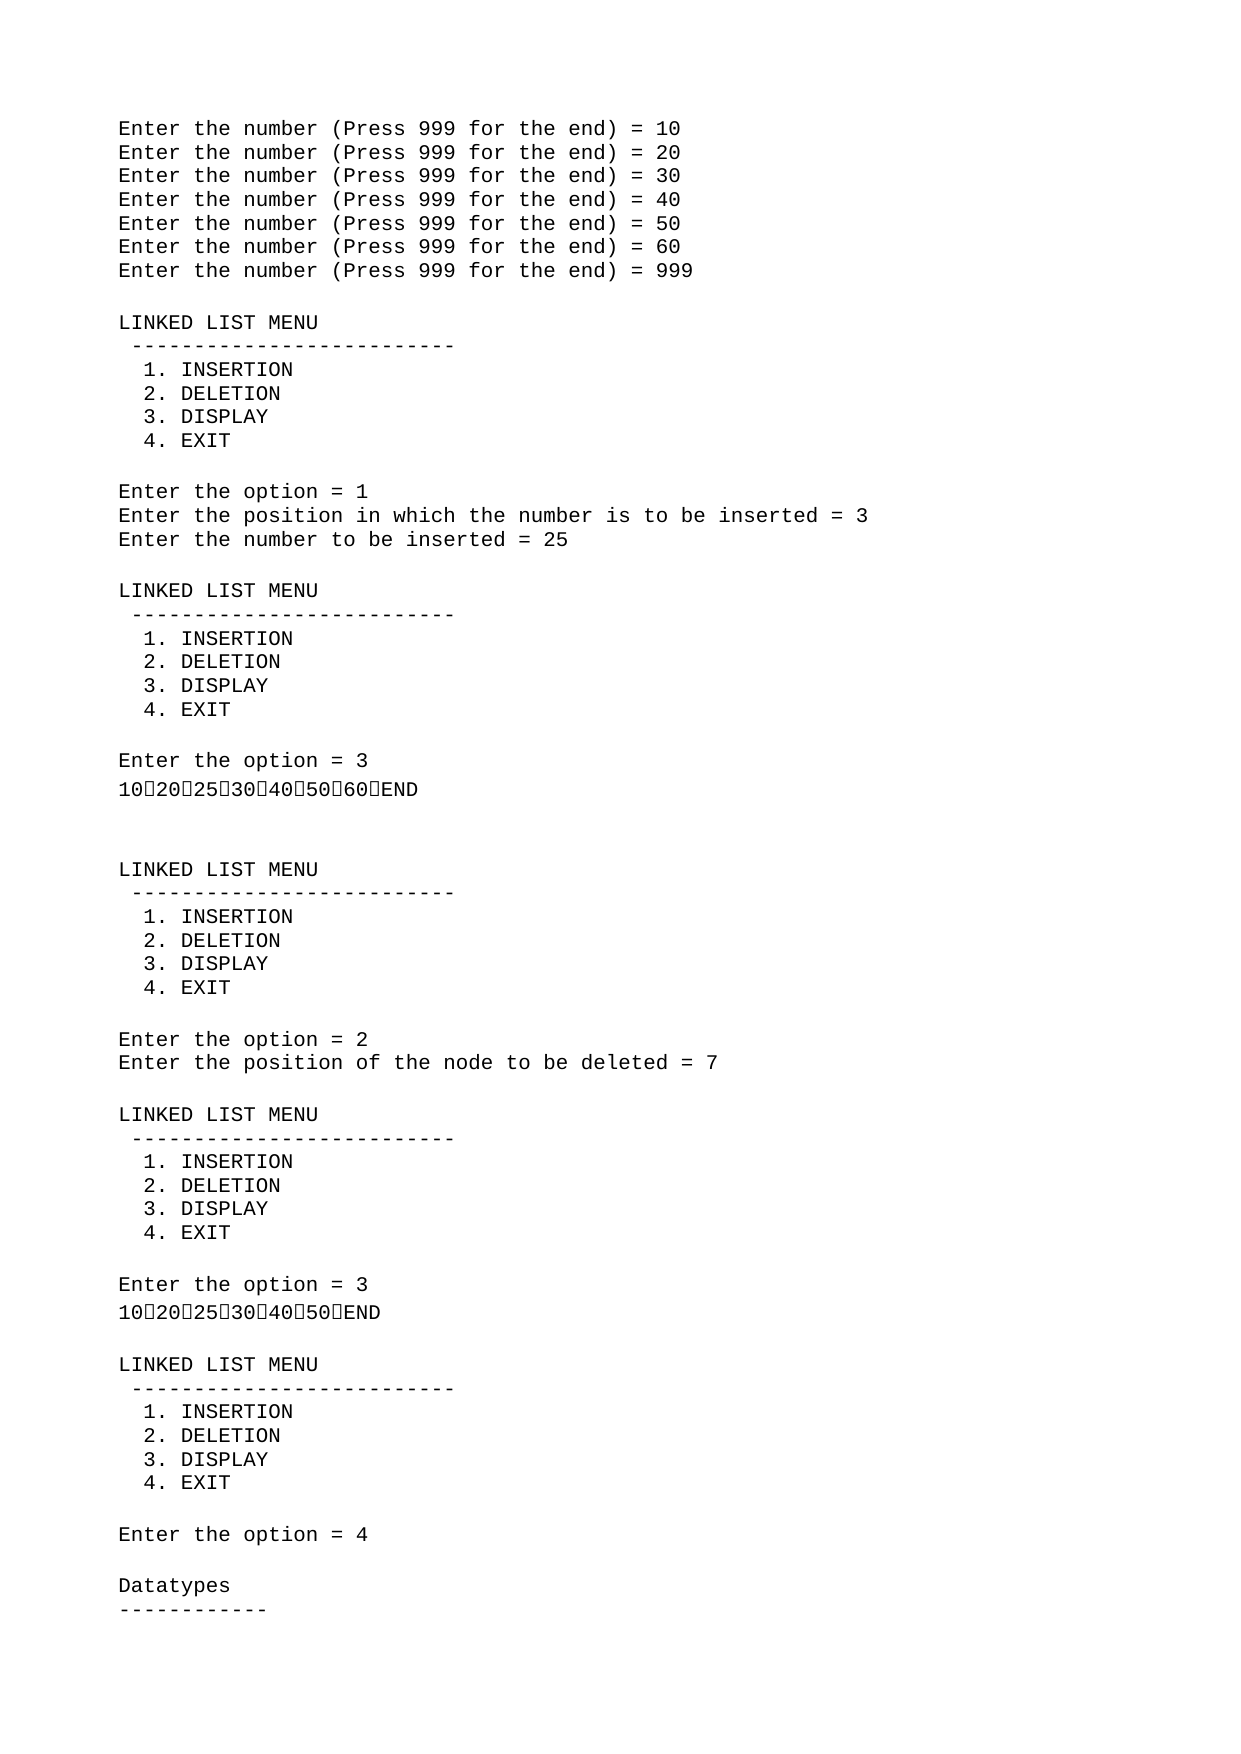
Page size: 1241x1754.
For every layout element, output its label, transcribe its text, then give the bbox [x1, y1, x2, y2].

text 4. EXIT [118, 977, 1122, 1001]
text 3. DISPLAY [118, 406, 1122, 430]
text Enter the number (Press 999 for the end) = 10 [118, 118, 1122, 142]
text ------------ [118, 1599, 1122, 1623]
text 1. INSERTION [118, 359, 1122, 383]
text LINKED LIST MENU [118, 1104, 1122, 1127]
text 2. DELETION [118, 651, 1122, 675]
text 2. DELETION [118, 929, 1122, 953]
text Enter the number to be inserted = 25 [118, 529, 1122, 552]
text LINKED LIST MENU [118, 581, 1122, 604]
text Enter the position of the node to be deleted = 7 [118, 1052, 1122, 1076]
text Enter the number (Press 999 for the end) = 40 [118, 189, 1122, 213]
text 102025304050END [118, 1297, 1122, 1326]
text 4. EXIT [118, 1472, 1122, 1496]
text 1. INSERTION [118, 628, 1122, 651]
text LINKED LIST MENU [118, 1354, 1122, 1378]
text 1. INSERTION [118, 1151, 1122, 1175]
text Enter the option = 2 [118, 1028, 1122, 1052]
text 4. EXIT [118, 1222, 1122, 1246]
text 4. EXIT [118, 430, 1122, 453]
text -------------------------- [118, 882, 1122, 906]
text 1. INSERTION [118, 1401, 1122, 1425]
text Datatypes [118, 1576, 1122, 1599]
text Enter the number (Press 999 for the end) = 60 [118, 236, 1122, 260]
text -------------------------- [118, 604, 1122, 628]
text 3. DISPLAY [118, 675, 1122, 699]
text 2. DELETION [118, 1425, 1122, 1448]
text -------------------------- [118, 335, 1122, 359]
text Enter the option = 1 [118, 482, 1122, 505]
text -------------------------- [118, 1127, 1122, 1151]
text 2. DELETION [118, 383, 1122, 406]
text 3. DISPLAY [118, 1198, 1122, 1222]
text 10202530405060END [118, 774, 1122, 803]
text 3. DISPLAY [118, 1448, 1122, 1472]
text Enter the position in which the number is to be inserted = 3 [118, 505, 1122, 529]
text Enter the option = 3 [118, 1274, 1122, 1297]
text LINKED LIST MENU [118, 859, 1122, 882]
text 1. INSERTION [118, 906, 1122, 929]
text 2. DELETION [118, 1175, 1122, 1198]
text 3. DISPLAY [118, 953, 1122, 977]
text LINKED LIST MENU [118, 312, 1122, 335]
text Enter the option = 4 [118, 1524, 1122, 1547]
text -------------------------- [118, 1378, 1122, 1401]
text Enter the number (Press 999 for the end) = 20 [118, 142, 1122, 165]
text 4. EXIT [118, 699, 1122, 722]
text Enter the number (Press 999 for the end) = 30 [118, 165, 1122, 189]
text Enter the number (Press 999 for the end) = 50 [118, 213, 1122, 236]
text Enter the option = 3 [118, 750, 1122, 774]
text Enter the number (Press 999 for the end) = 999 [118, 260, 1122, 284]
